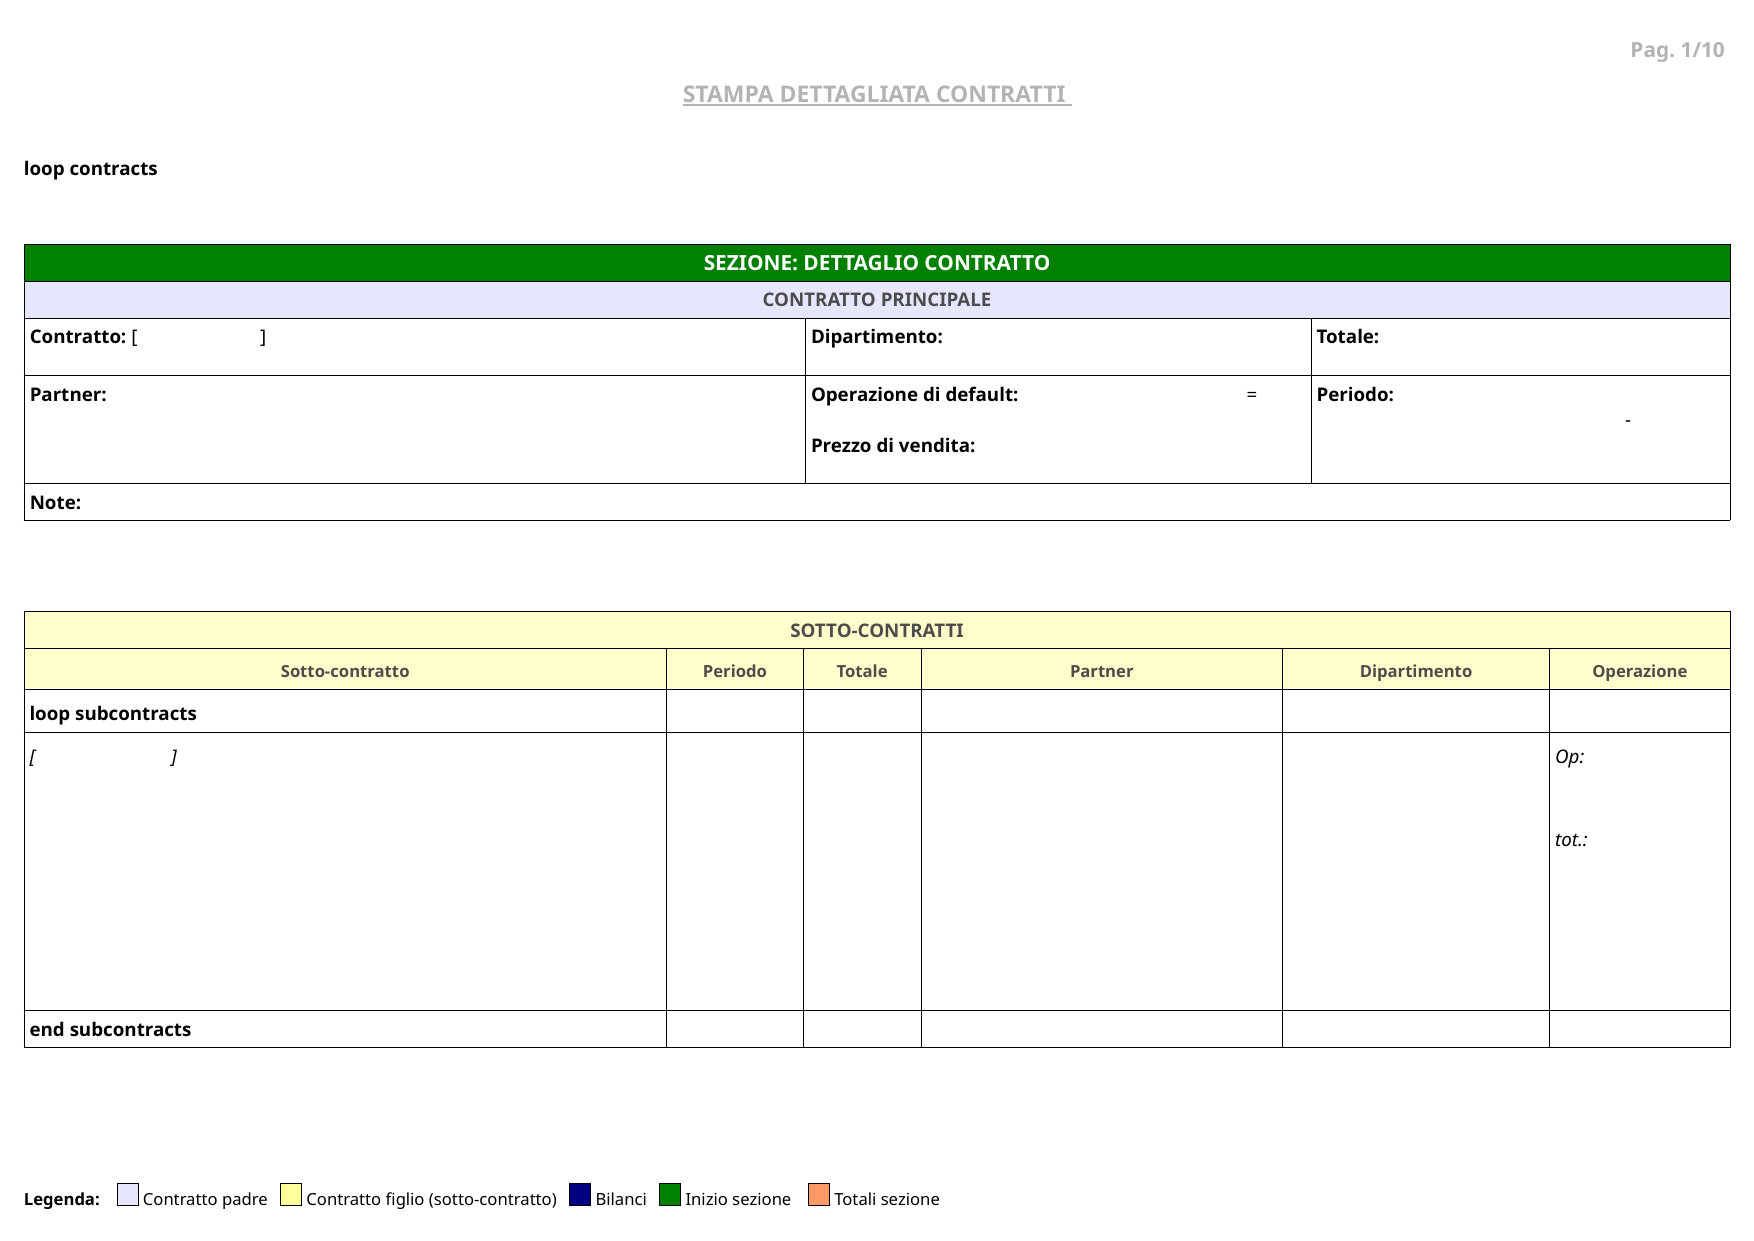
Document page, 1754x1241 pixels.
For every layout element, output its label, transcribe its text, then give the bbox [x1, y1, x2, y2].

table_cell CONTRATTO PRINCIPALE [25, 312, 1730, 318]
table_cell Operazione di default: <contract.default_operation> = <contract.total_amount_operation> Prezzo di vendita: <contract.price_operation> [806, 376, 1311, 483]
table_cell [667, 690, 803, 732]
table_cell Totale [804, 649, 921, 688]
text <setLang('it_IT')> loop contracts [24, 139, 1730, 181]
table_cell Sotto-contratto [25, 649, 666, 688]
table_cell [922, 1011, 1282, 1047]
table_cell [1550, 690, 1730, 732]
text <if test="contract.has_subcontract"> [24, 554, 1730, 583]
table_cell [1283, 1011, 1549, 1047]
text <reset_counters()> [24, 187, 1730, 213]
table_cell Periodo: <formatLang(contract.date_start, date=True) if contract.date_start else ""> - <formatLang(contract.date, date=True) if contract.date else ""> [1312, 376, 1730, 483]
table_cell <subcontract.department_id.name> [1283, 733, 1549, 1010]
table_cell [804, 690, 921, 732]
table_cell [<subcontract.code>] <subcontract.name> [25, 733, 666, 1010]
table_cell Op: <subcontract.default_operation> tot.: <formatLang(subcontract.total_amount_operation)> [1550, 733, 1730, 1010]
table_cell [667, 1011, 803, 1047]
table_cell Dipartimento: <contract.department_id.name> [806, 319, 1311, 375]
table_cell Operazione [1550, 649, 1730, 688]
table_cell [804, 1011, 921, 1047]
text </if> [24, 1073, 1730, 1101]
table_cell Partner [922, 649, 1282, 688]
table_cell [1550, 1011, 1730, 1047]
table_header SEZIONE: DETTAGLIO CONTRATTO [25, 277, 1730, 281]
table_cell end subcontracts [25, 1011, 666, 1047]
table_cell Note: <contract.description> [25, 484, 1730, 520]
table_cell [1283, 690, 1549, 732]
table_cell [922, 690, 1282, 732]
table_cell Totale: <formatLang(contract.total_amount)> <contract.currency_id.symbol> [1312, 319, 1730, 375]
text <if test="contract.location_filtered"> [24, 1101, 1730, 1130]
table_cell <formatLang(subcontract.total_amount)> <contract.currency_id.symbol> [804, 733, 921, 1010]
table_cell <contract.partner_id.name> [922, 733, 1282, 1010]
table_cell loop subcontracts [25, 690, 666, 732]
table_cell Contratto: [<contract.code>] <contract.name> [25, 319, 805, 375]
table_cell Dipartimento [1283, 649, 1549, 688]
table_header SOTTO-CONTRATTI [25, 612, 1730, 648]
table_cell <formatLang(contract.date_start, date=True) if contract.date_start else ""> <formatLang(contract.date, date=True) if contract.date else ""> [667, 733, 803, 1010]
table_cell Partner: <contract.partner_id.name> [25, 376, 805, 483]
table_cell CONTRATTO PRINCIPALE [25, 282, 1730, 287]
table_cell Periodo [667, 649, 803, 688]
